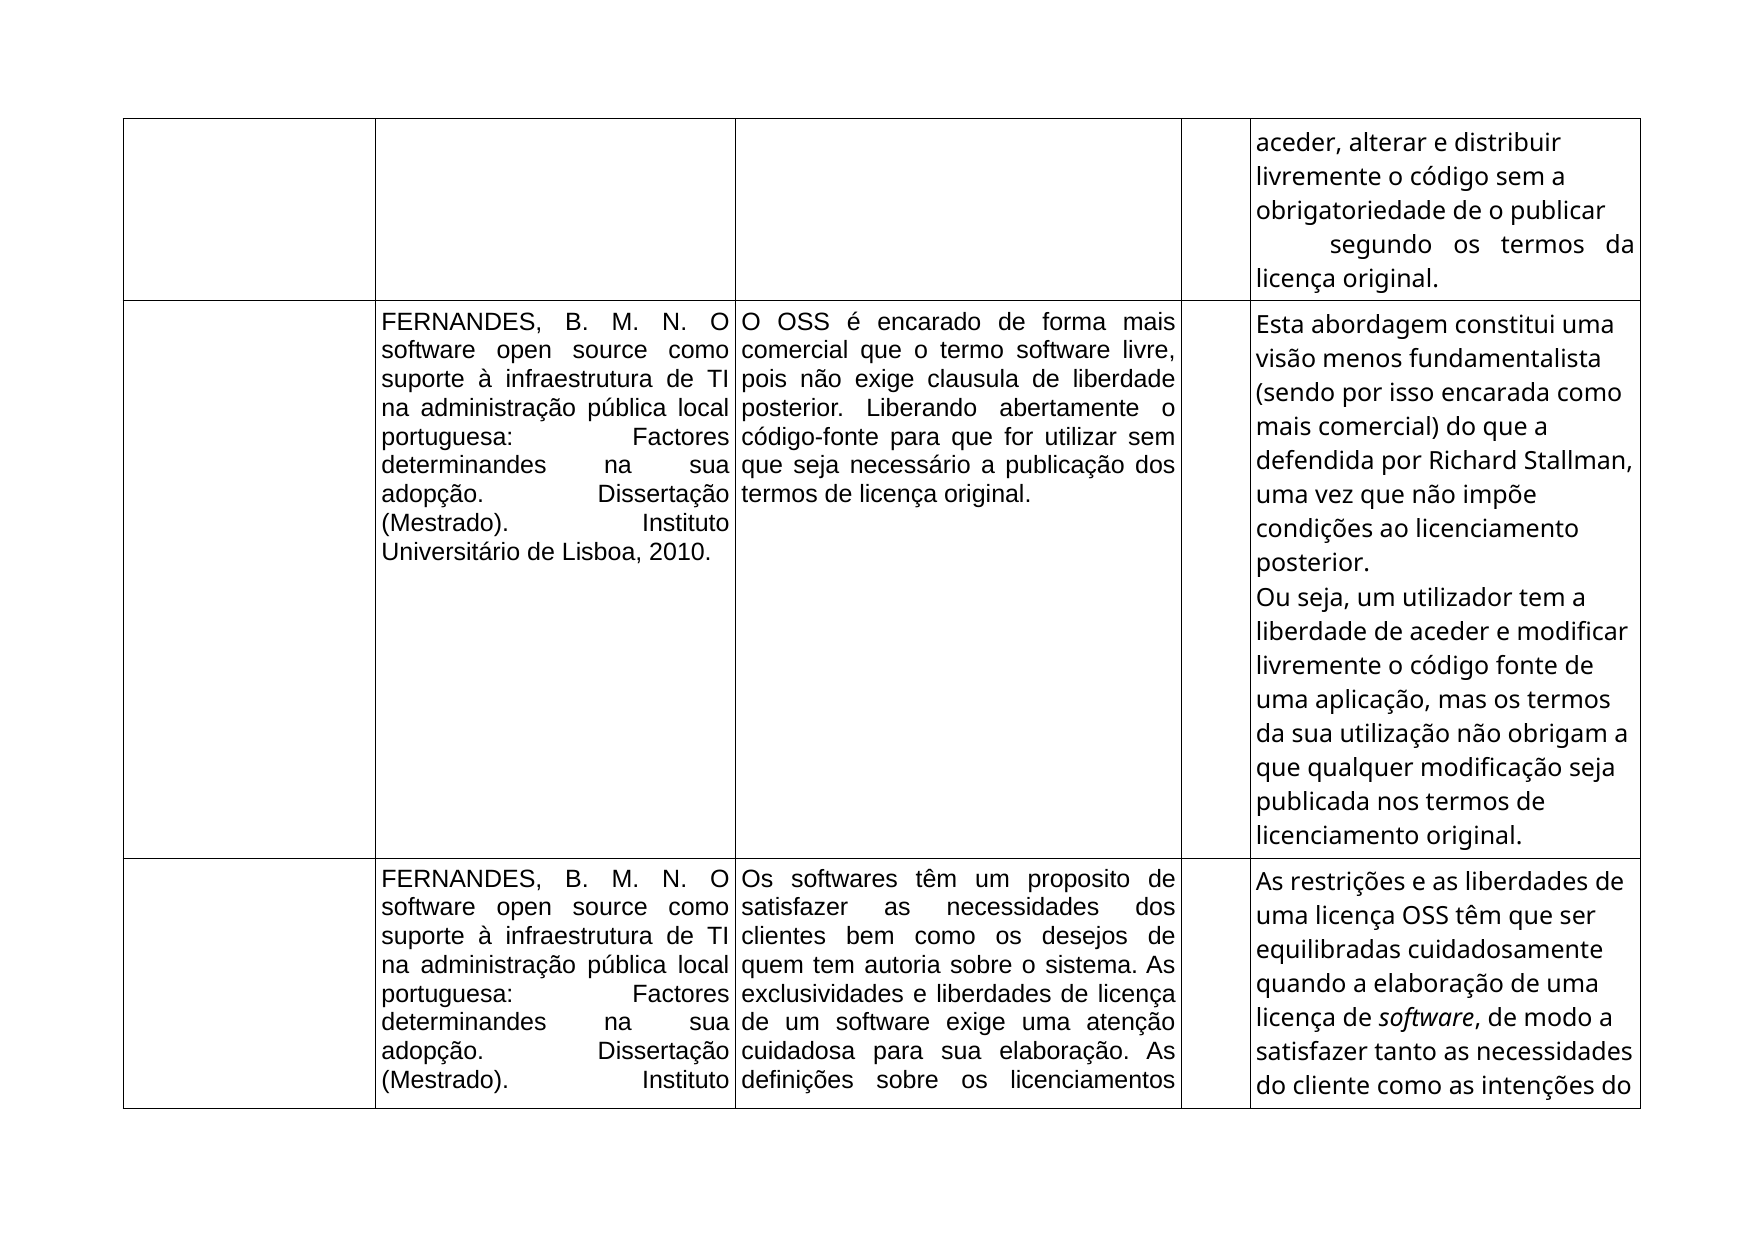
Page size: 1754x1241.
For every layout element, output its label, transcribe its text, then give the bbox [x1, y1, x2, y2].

table_cell aceder, alterar e distribuir livremente o código sem a obrigatoriedade de o publicar segundo os termos da licença original. [1251, 119, 1640, 300]
table_cell FERNANDES, B. M. N. O software open source como suporte à infraestrutura de TI na administração pública local portuguesa: Factores determinandes na sua adopção. Dissertação (Mestrado). Instituto [376, 859, 735, 1108]
table_cell [1182, 859, 1250, 1108]
table_cell [124, 119, 375, 300]
table_cell [1182, 119, 1250, 300]
table_cell [376, 119, 735, 300]
table_cell [1182, 301, 1250, 857]
table_cell FERNANDES, B. M. N. O software open source como suporte à infraestrutura de TI na administração pública local portuguesa: Factores determinandes na sua adopção. Dissertação (Mestrado). Instituto Universitário de Lisboa, 2010. [376, 301, 735, 857]
table_cell O OSS é encarado de forma mais comercial que o termo software livre, pois não exige clausula de liberdade posterior. Liberando abertamente o código-fonte para que for utilizar sem que seja necessário a publicação dos termos de licença original. [736, 301, 1181, 857]
table_cell Os softwares têm um proposito de satisfazer as necessidades dos clientes bem como os desejos de quem tem autoria sobre o sistema. As exclusividades e liberdades de licença de um software exige uma atenção cuidadosa para sua elaboração. As definições sobre os licenciamentos [736, 859, 1181, 1108]
table_cell As restrições e as liberdades de uma licença OSS têm que ser equilibradas cuidadosamente quando a elaboração de uma licença de software, de modo a satisfazer tanto as necessidades do cliente como as intenções do [1251, 859, 1640, 1108]
table_cell [124, 301, 375, 857]
table_cell [124, 859, 375, 1108]
table_cell Esta abordagem constitui uma visão menos fundamentalista (sendo por isso encarada como mais comercial) do que a defendida por Richard Stallman, uma vez que não impõe condições ao licenciamento posterior. Ou seja, um utilizador tem a liberdade de aceder e modificar livremente o código fonte de uma aplicação, mas os termos da sua utilização não obrigam a que qualquer modificação seja publicada nos termos de licenciamento original. [1251, 301, 1640, 857]
table_cell [736, 119, 1181, 300]
